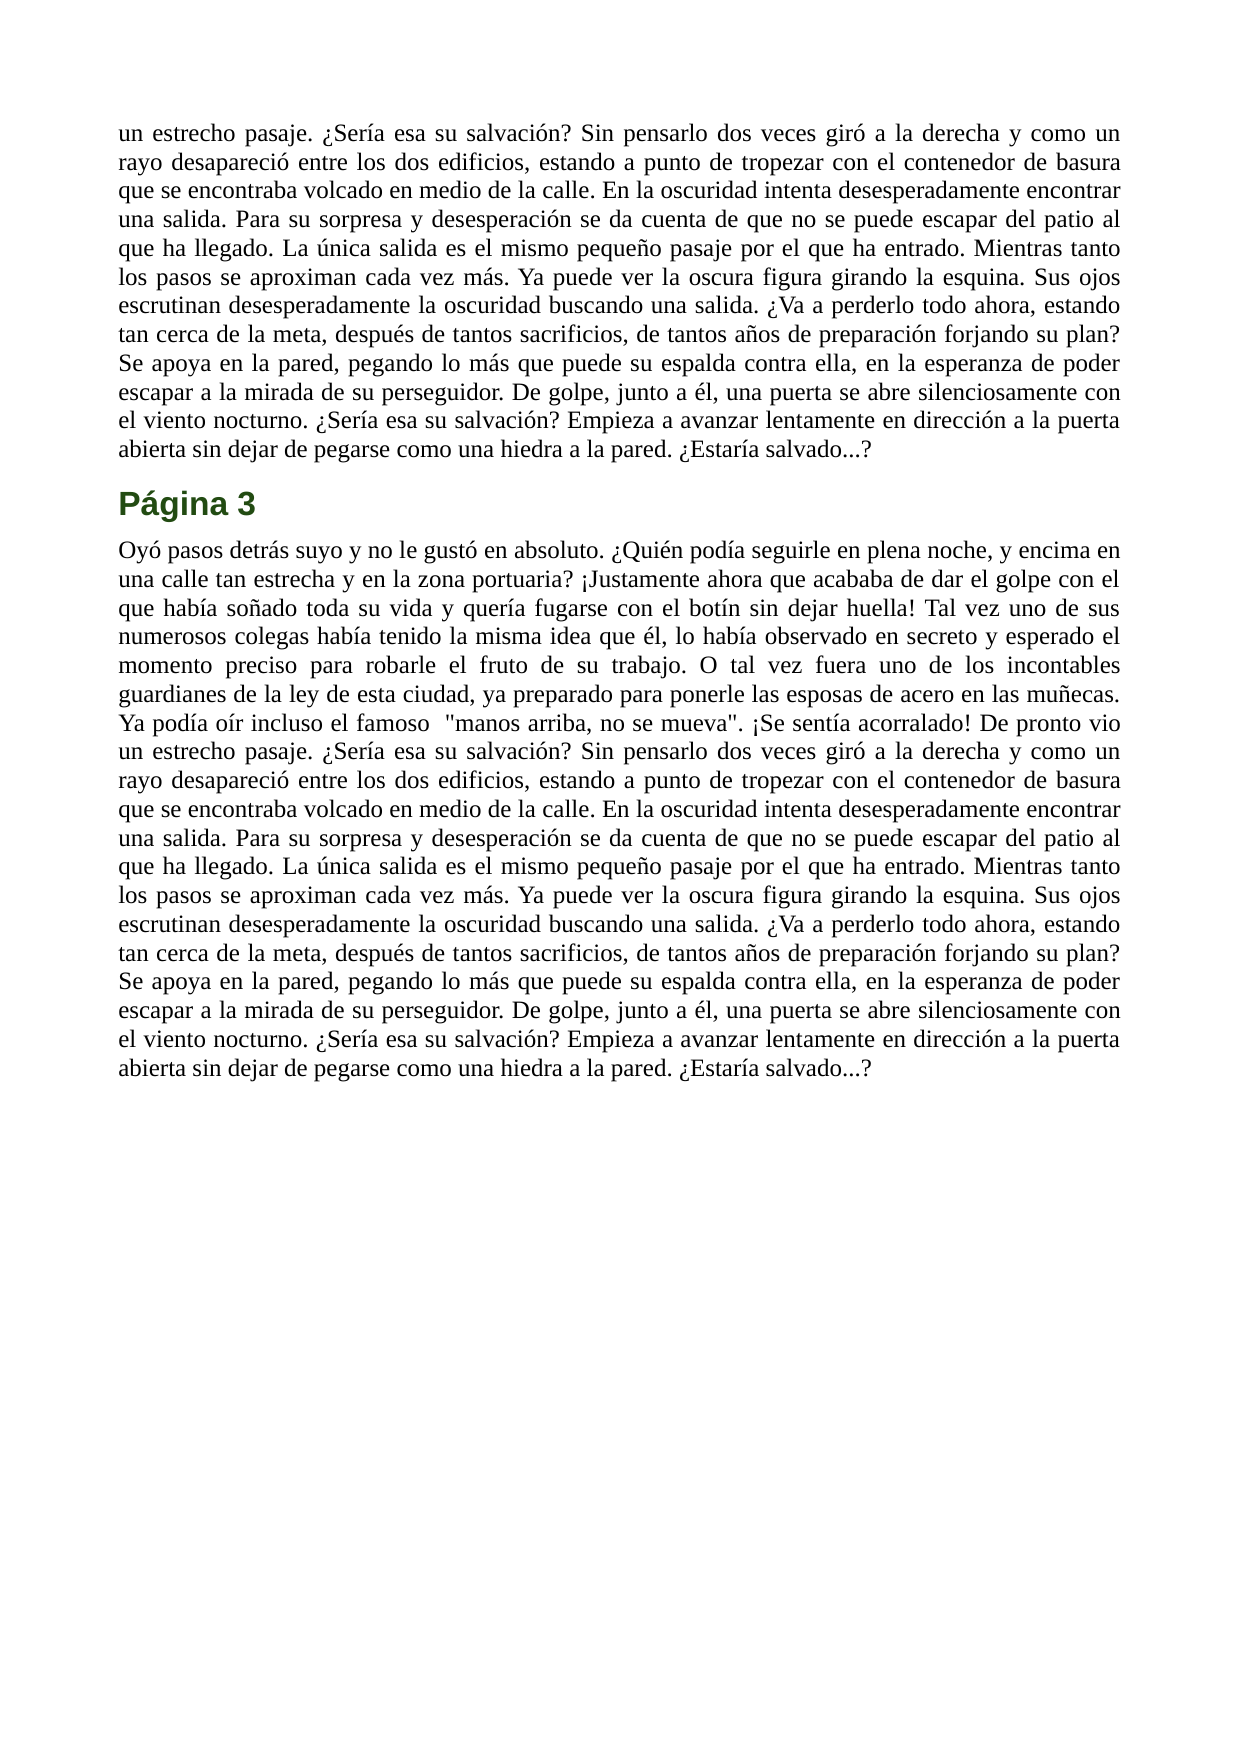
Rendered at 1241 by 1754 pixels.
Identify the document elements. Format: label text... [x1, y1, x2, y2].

text Oyó pasos detrás suyo y no le gustó en absoluto. ¿Quién podía seguirle en plena noche, y encima en una calle tan estrecha y en la zona portuaria? ¡Justamente ahora que acababa de dar el golpe con el que había soñado toda su vida y quería fugarse con el botín sin dejar huella! Tal vez uno de sus numerosos colegas había tenido la misma idea que él, lo había observado en secreto y esperado el momento preciso para robarle el fruto de su trabajo. O tal vez fuera uno de los incontables guardianes de la ley de esta ciudad, ya preparado para ponerle las esposas de acero en las muñecas. Ya podía oír incluso el famoso "manos arriba, no se mueva". ¡Se sentía acorralado! De pronto vio un estrecho pasaje. ¿Sería esa su salvación? Sin pensarlo dos veces giró a la derecha y como un rayo desapareció entre los dos edificios, estando a punto de tropezar con el contenedor de basura que se encontraba volcado en medio de la calle. En la oscuridad intenta desesperadamente encontrar una salida. Para su sorpresa y desesperación se da cuenta de que no se puede escapar del patio al que ha llegado. La única salida es el mismo pequeño pasaje por el que ha entrado. Mientras tanto los pasos se aproximan cada vez más. Ya puede ver la oscura figura girando la esquina. Sus ojos escrutinan desesperadamente la oscuridad buscando una salida. ¿Va a perderlo todo ahora, estando tan cerca de la meta, después de tantos sacrificios, de tantos años de preparación forjando su plan? Se apoya en la pared, pegando lo más que puede su espalda contra ella, en la esperanza de poder escapar a la mirada de su perseguidor. De golpe, junto a él, una puerta se abre silenciosamente con el viento nocturno. ¿Sería esa su salvación? Empieza a avanzar lentamente en dirección a la puerta abierta sin dejar de pegarse como una hiedra a la pared. ¿Estaría salvado...? [118, 535, 1122, 1081]
subtitle Página 3 [118, 484, 1122, 523]
text un estrecho pasaje. ¿Sería esa su salvación? Sin pensarlo dos veces giró a la derecha y como un rayo desapareció entre los dos edificios, estando a punto de tropezar con el contenedor de basura que se encontraba volcado en medio de la calle. En la oscuridad intenta desesperadamente encontrar una salida. Para su sorpresa y desesperación se da cuenta de que no se puede escapar del patio al que ha llegado. La única salida es el mismo pequeño pasaje por el que ha entrado. Mientras tanto los pasos se aproximan cada vez más. Ya puede ver la oscura figura girando la esquina. Sus ojos escrutinan desesperadamente la oscuridad buscando una salida. ¿Va a perderlo todo ahora, estando tan cerca de la meta, después de tantos sacrificios, de tantos años de preparación forjando su plan? Se apoya en la pared, pegando lo más que puede su espalda contra ella, en la esperanza de poder escapar a la mirada de su perseguidor. De golpe, junto a él, una puerta se abre silenciosamente con el viento nocturno. ¿Sería esa su salvación? Empieza a avanzar lentamente en dirección a la puerta abierta sin dejar de pegarse como una hiedra a la pared. ¿Estaría salvado...? [118, 118, 1122, 463]
